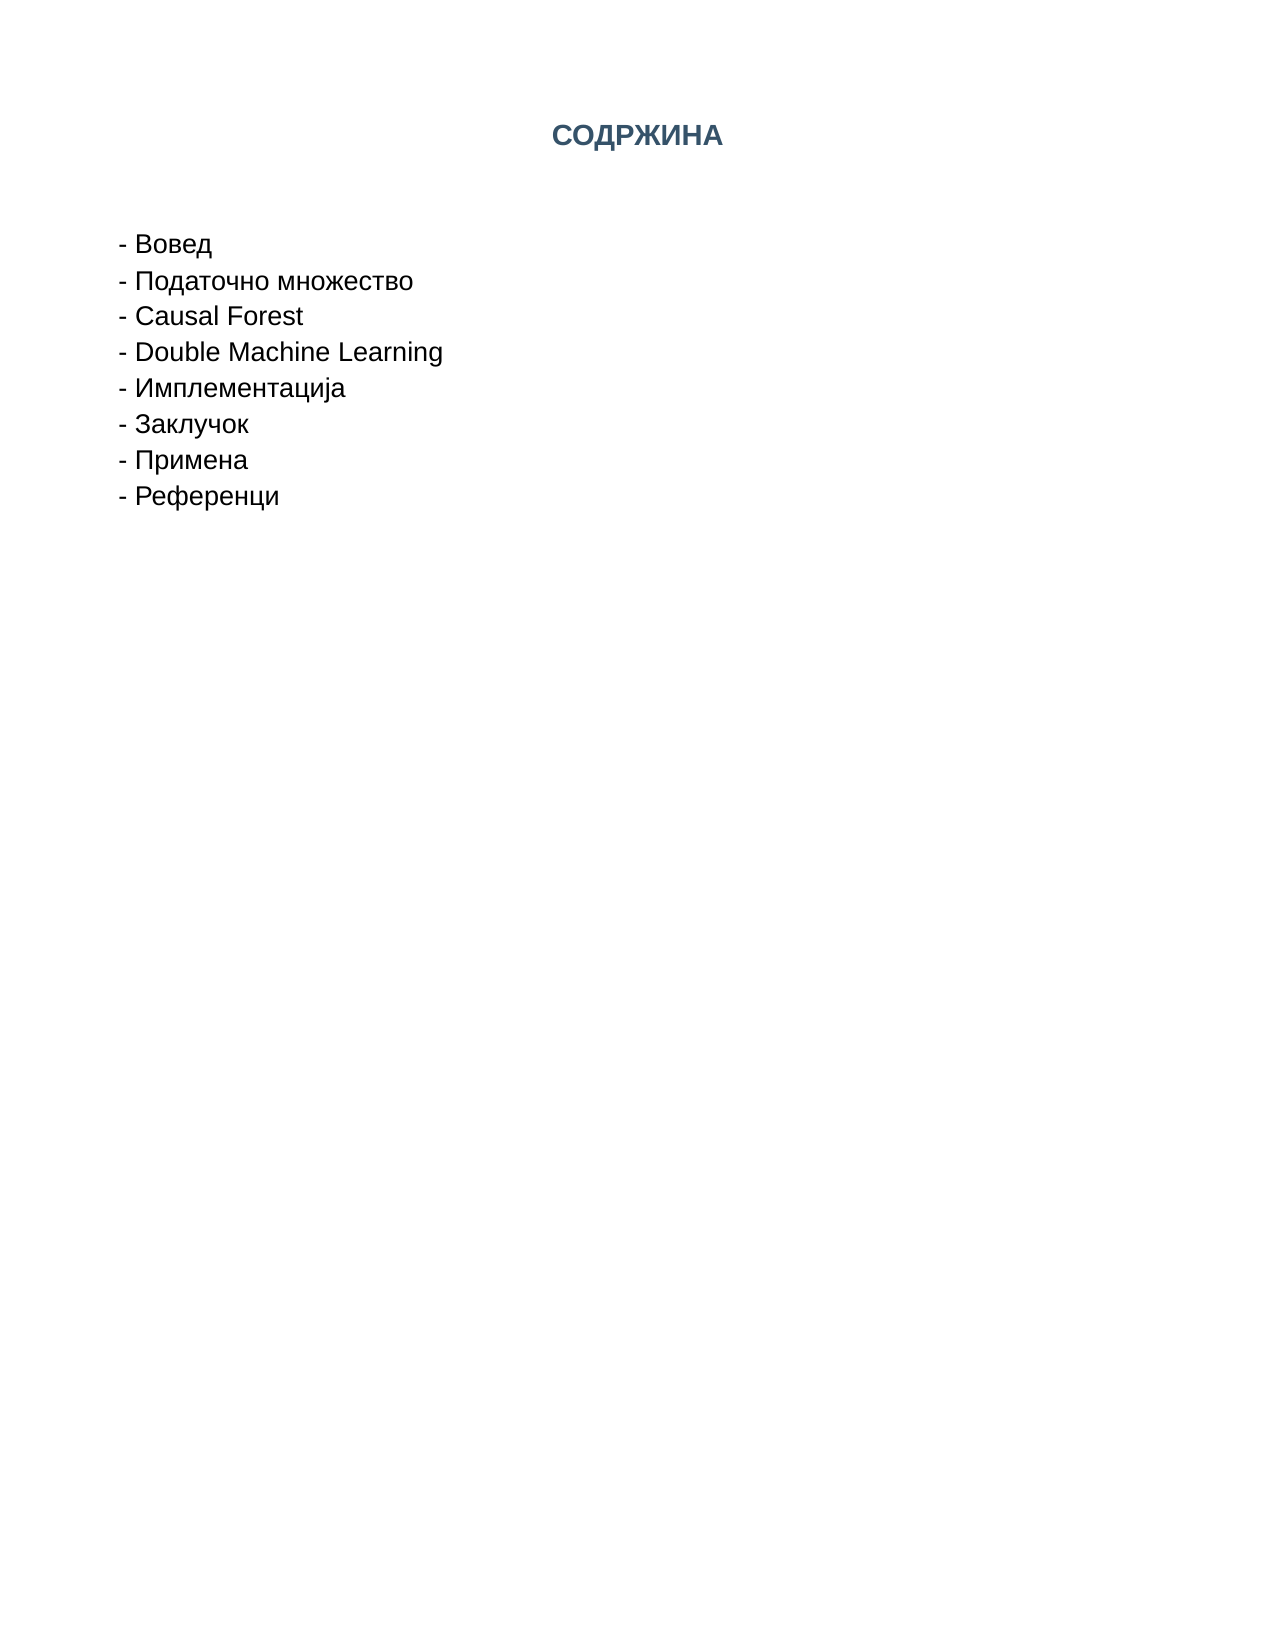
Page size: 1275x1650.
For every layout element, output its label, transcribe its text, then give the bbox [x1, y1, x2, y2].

text СОДРЖИНА [118, 118, 1157, 152]
text - Податочно множество [118, 264, 1157, 296]
text - Causal Forest [118, 300, 1157, 332]
text - Double Machine Learning [118, 336, 1157, 368]
text - Примена [118, 444, 1157, 475]
text - Заклучок [118, 408, 1157, 439]
text - Вовед [118, 228, 1157, 260]
text - Референци [118, 480, 1157, 511]
text - Имплементација [118, 372, 1157, 403]
